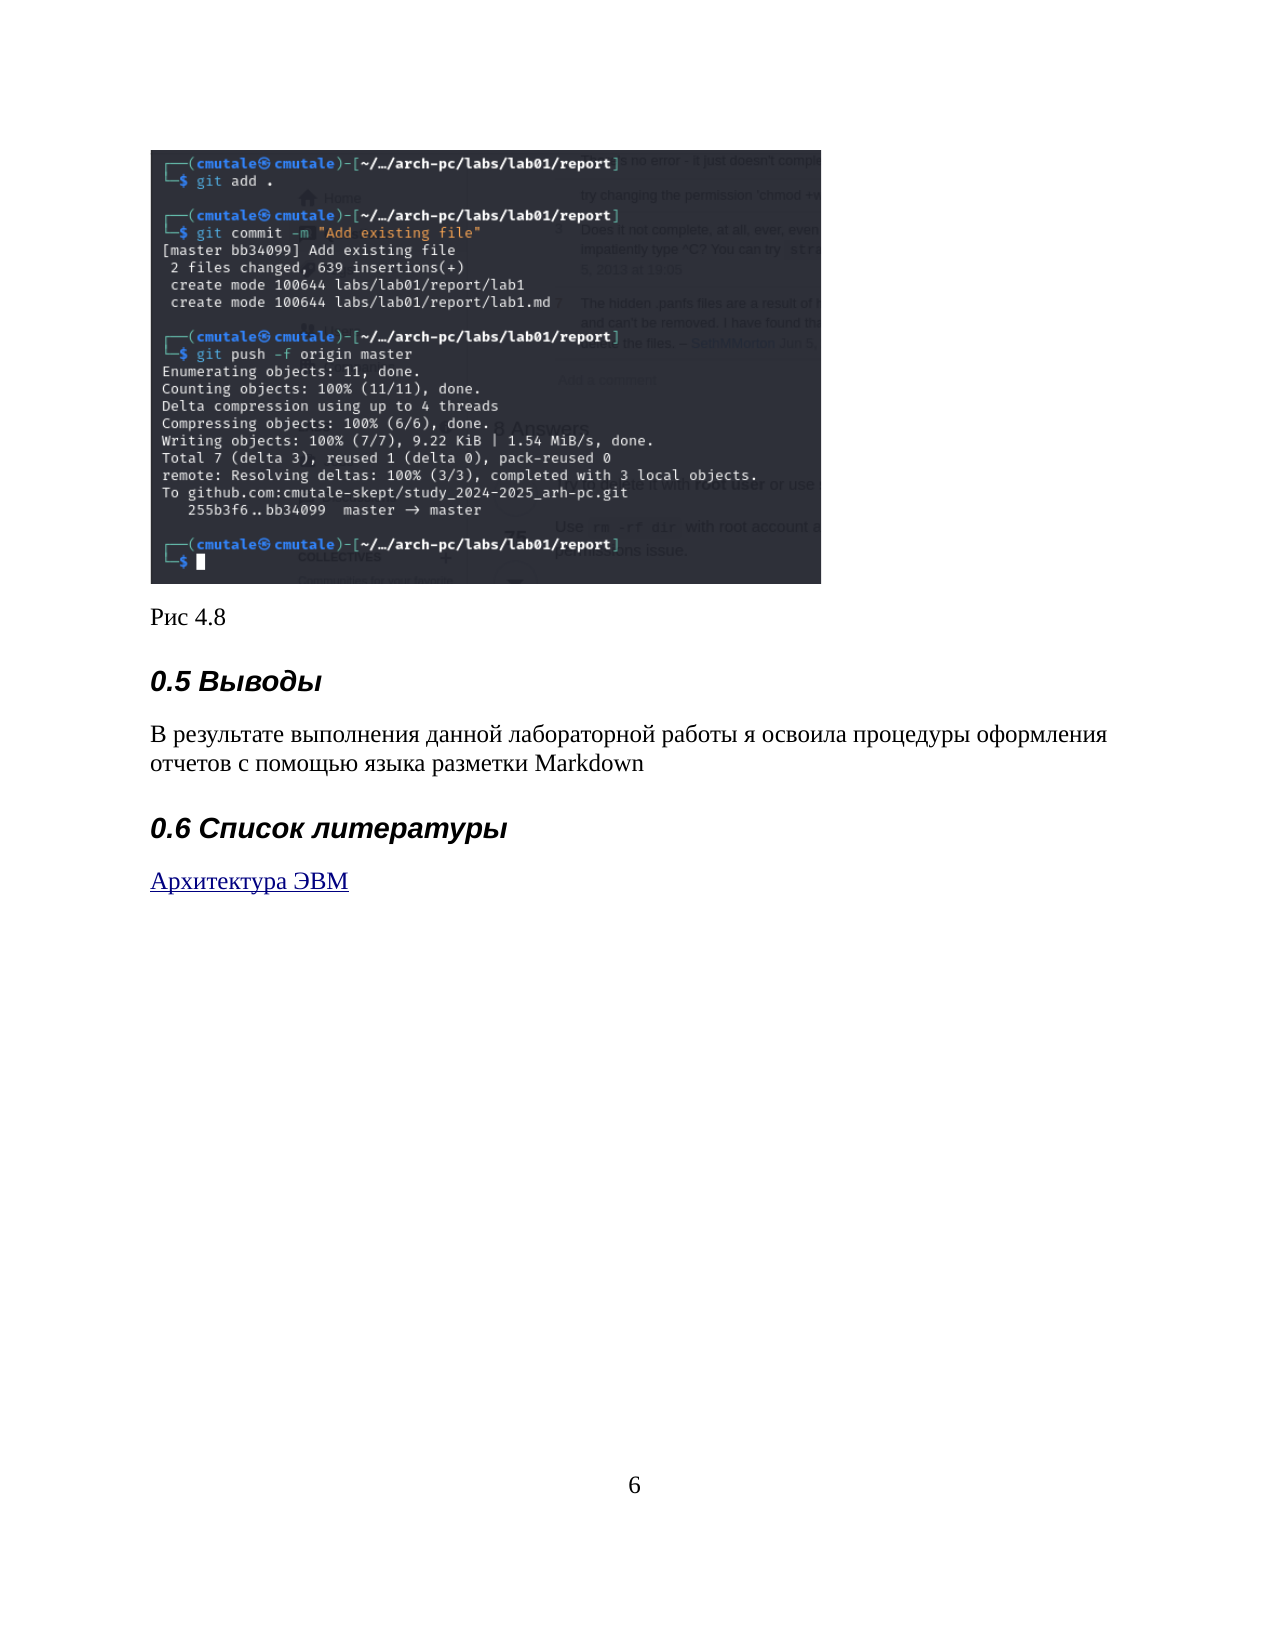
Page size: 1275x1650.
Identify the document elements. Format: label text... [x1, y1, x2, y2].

text Архитектура ЭВМ [150, 866, 1125, 894]
subtitle 0.5 Выводы [150, 664, 1125, 698]
subtitle 0.6 Список литературы [150, 811, 1125, 844]
picture [150, 150, 822, 584]
text В результате выполнения данной лабораторной работы я освоила процедуры оформления отчетов с помощью языка разметки Markdown [150, 719, 1125, 777]
text Рис 4.8 [150, 602, 1125, 630]
